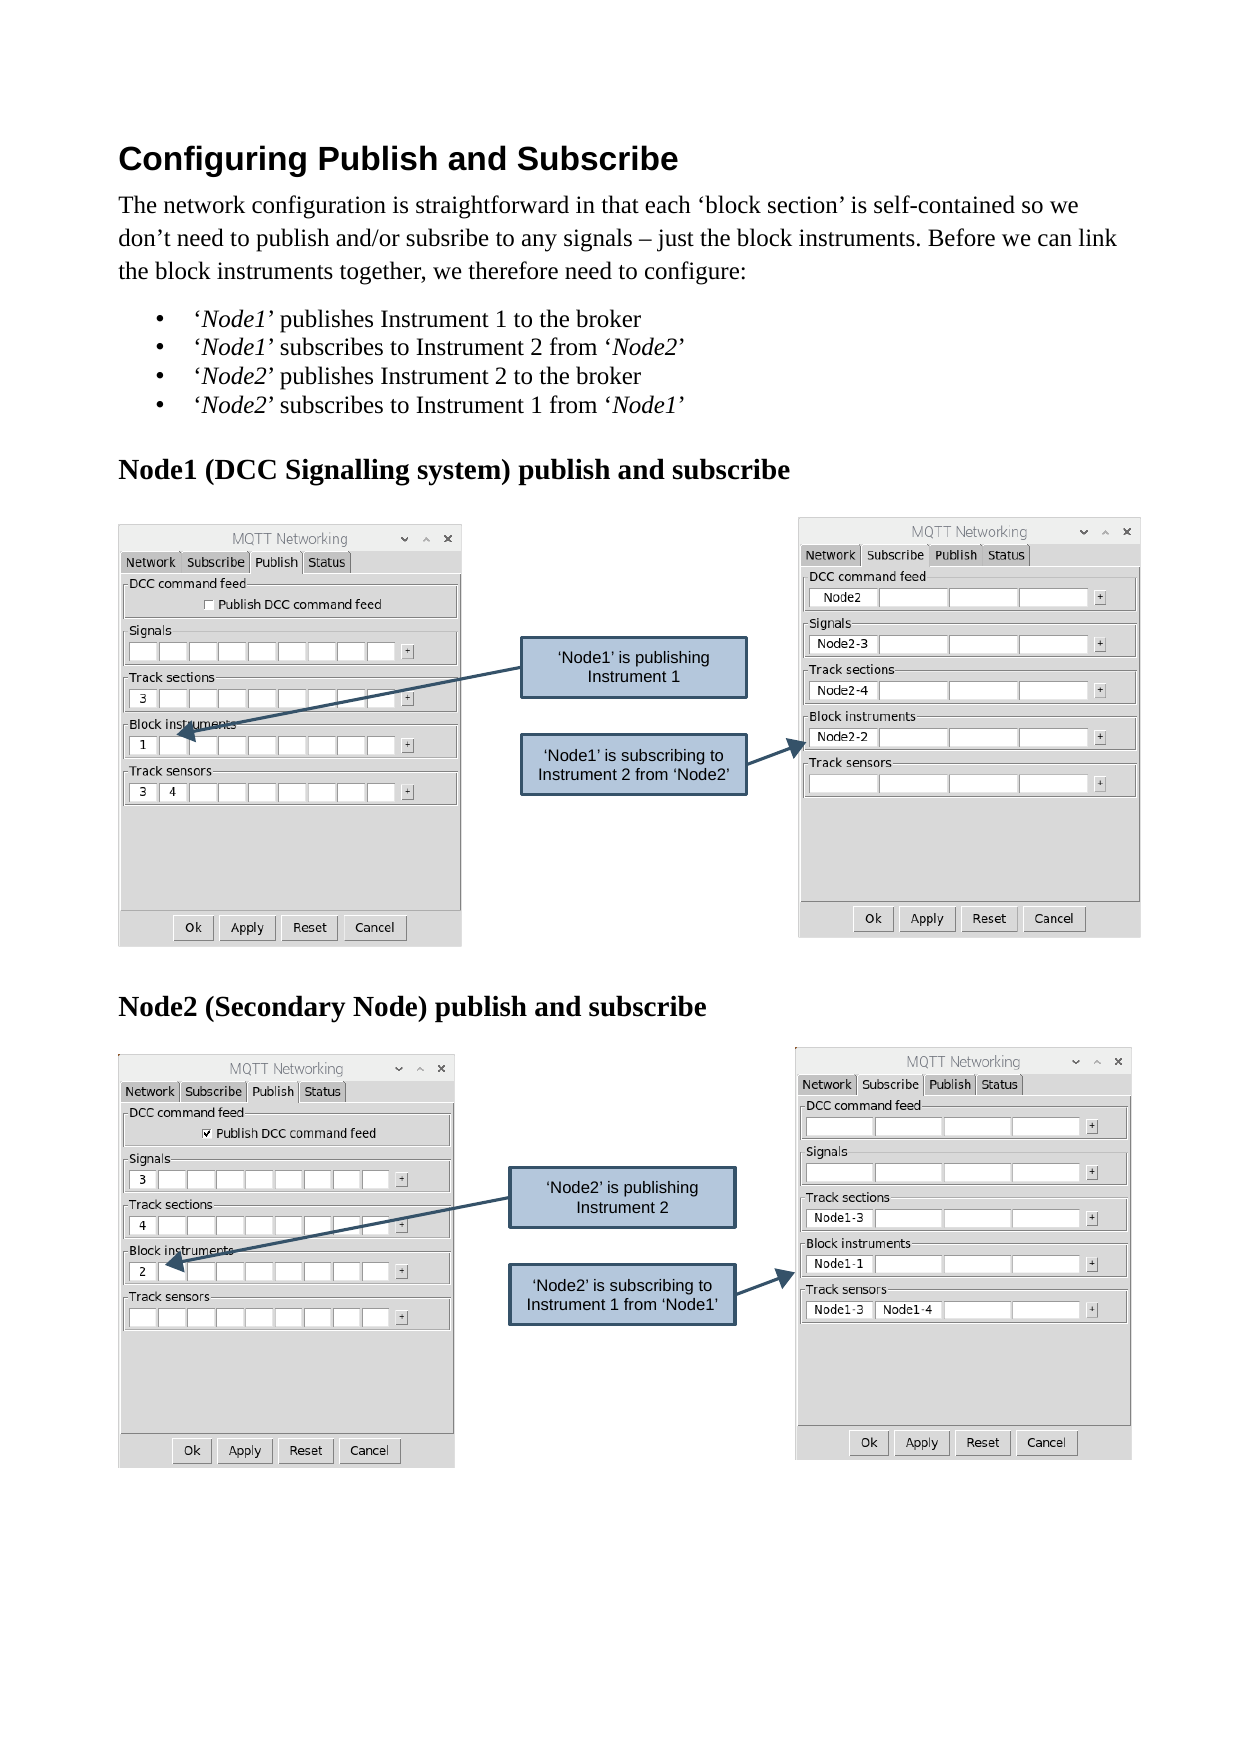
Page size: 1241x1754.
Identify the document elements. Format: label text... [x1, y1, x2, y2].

subtitle Node1 (DCC Signalling system) publish and subscribe [118, 452, 1122, 486]
picture [118, 524, 462, 947]
list ‘Node1’ subscribes to Instrument 2 from ‘Node2’ [156, 332, 1122, 361]
picture [798, 517, 1141, 938]
list ‘Node2’ subscribes to Instrument 1 from ‘Node1’ [156, 390, 1122, 419]
subtitle Configuring Publish and Subscribe [118, 139, 1122, 178]
list ‘Node1’ publishes Instrument 1 to the broker [156, 304, 1122, 332]
subtitle Node2 (Secondary Node) publish and subscribe [118, 989, 1122, 1022]
text The network configuration is straightforward in that each ‘block section’ is self-contained so we don’t need to publish and/or subsribe to any signals – just the block instruments. Before we can link the block instruments together, we therefore need to configure: [118, 190, 1122, 285]
picture [795, 1047, 1132, 1460]
picture [118, 1054, 455, 1468]
list ‘Node2’ publishes Instrument 2 to the broker [156, 361, 1122, 390]
